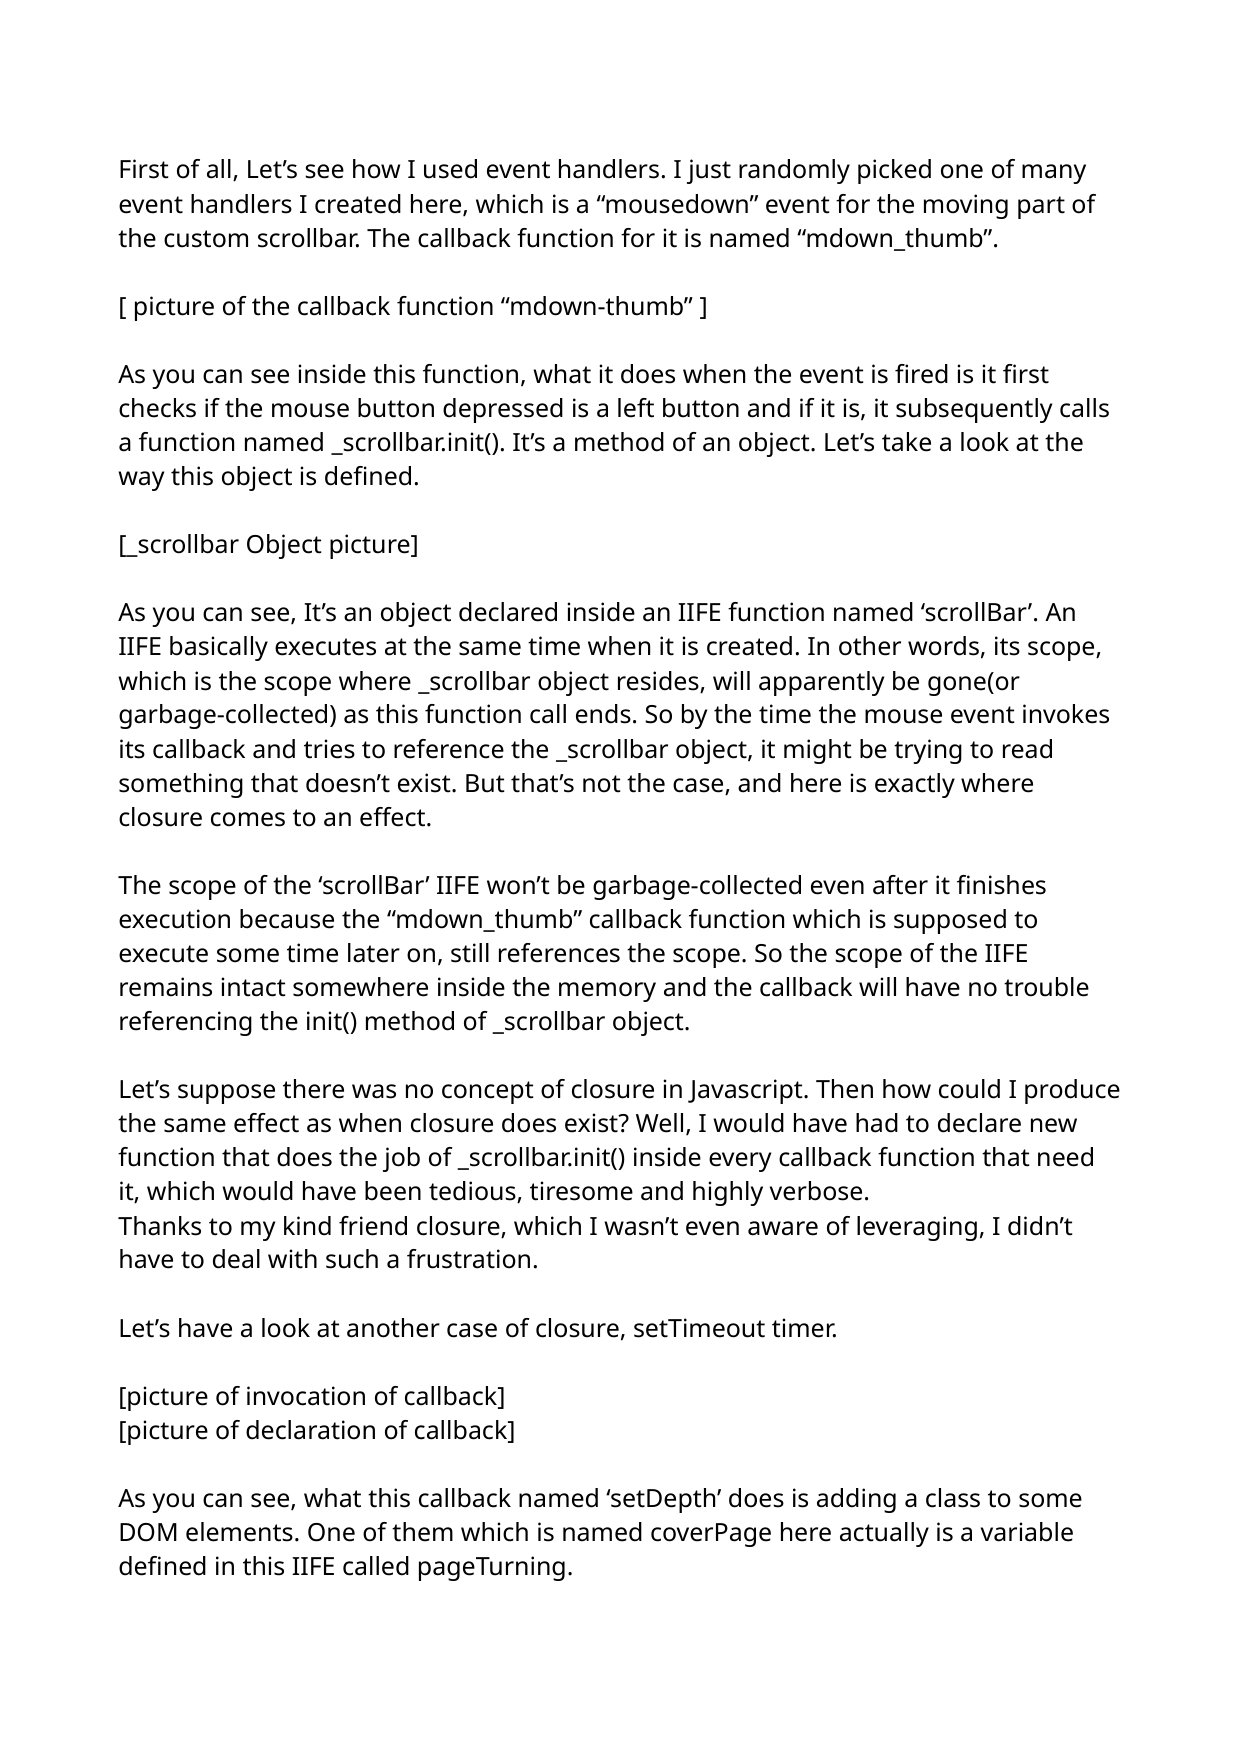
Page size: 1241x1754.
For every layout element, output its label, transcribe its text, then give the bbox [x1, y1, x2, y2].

text As you can see inside this function, what it does when the event is fired is it first checks if the mouse button depressed is a left button and if it is, it subsequently calls a function named _scrollbar.init(). It’s a method of an object. Let’s take a look at the way this object is defined. [118, 357, 1122, 493]
text First of all, Let’s see how I used event handlers. I just randomly picked one of many event handlers I created here, which is a “mousedown” event for the moving part of the custom scrollbar. The callback function for it is named “mdown_thumb”. [118, 152, 1122, 254]
text [picture of invocation of callback] [118, 1378, 1122, 1412]
text Let’s have a look at another case of closure, setTimeout timer. [118, 1310, 1122, 1344]
text Let’s suppose there was no concept of closure in Javascript. Then how could I produce the same effect as when closure does exist? Well, I would have had to declare new function that does the job of _scrollbar.init() inside every callback function that need it, which would have been tedious, tiresome and highly verbose. [118, 1072, 1122, 1208]
text As you can see, what this callback named ‘setDepth’ does is adding a class to some DOM elements. One of them which is named coverPage here actually is a variable defined in this IIFE called pageTurning. [118, 1481, 1122, 1583]
text [picture of declaration of callback] [118, 1412, 1122, 1447]
text [_scrollbar Object picture] [118, 527, 1122, 561]
text Thanks to my kind friend closure, which I wasn’t even aware of leveraging, I didn’t have to deal with such a frustration. [118, 1208, 1122, 1276]
text As you can see, It’s an object declared inside an IIFE function named ‘scrollBar’. An IIFE basically executes at the same time when it is created. In other words, its scope, which is the scope where _scrollbar object resides, will apparently be gone(or garbage-collected) as this function call ends. So by the time the mouse event invokes its callback and tries to reference the _scrollbar object, it might be trying to read something that doesn’t exist. But that’s not the case, and here is exactly where closure comes to an effect. [118, 595, 1122, 833]
text [ picture of the callback function “mdown-thumb” ] [118, 288, 1122, 322]
text The scope of the ‘scrollBar’ IIFE won’t be garbage-collected even after it finishes execution because the “mdown_thumb” callback function which is supposed to execute some time later on, still references the scope. So the scope of the IIFE remains intact somewhere inside the memory and the callback will have no trouble referencing the init() method of _scrollbar object. [118, 867, 1122, 1038]
